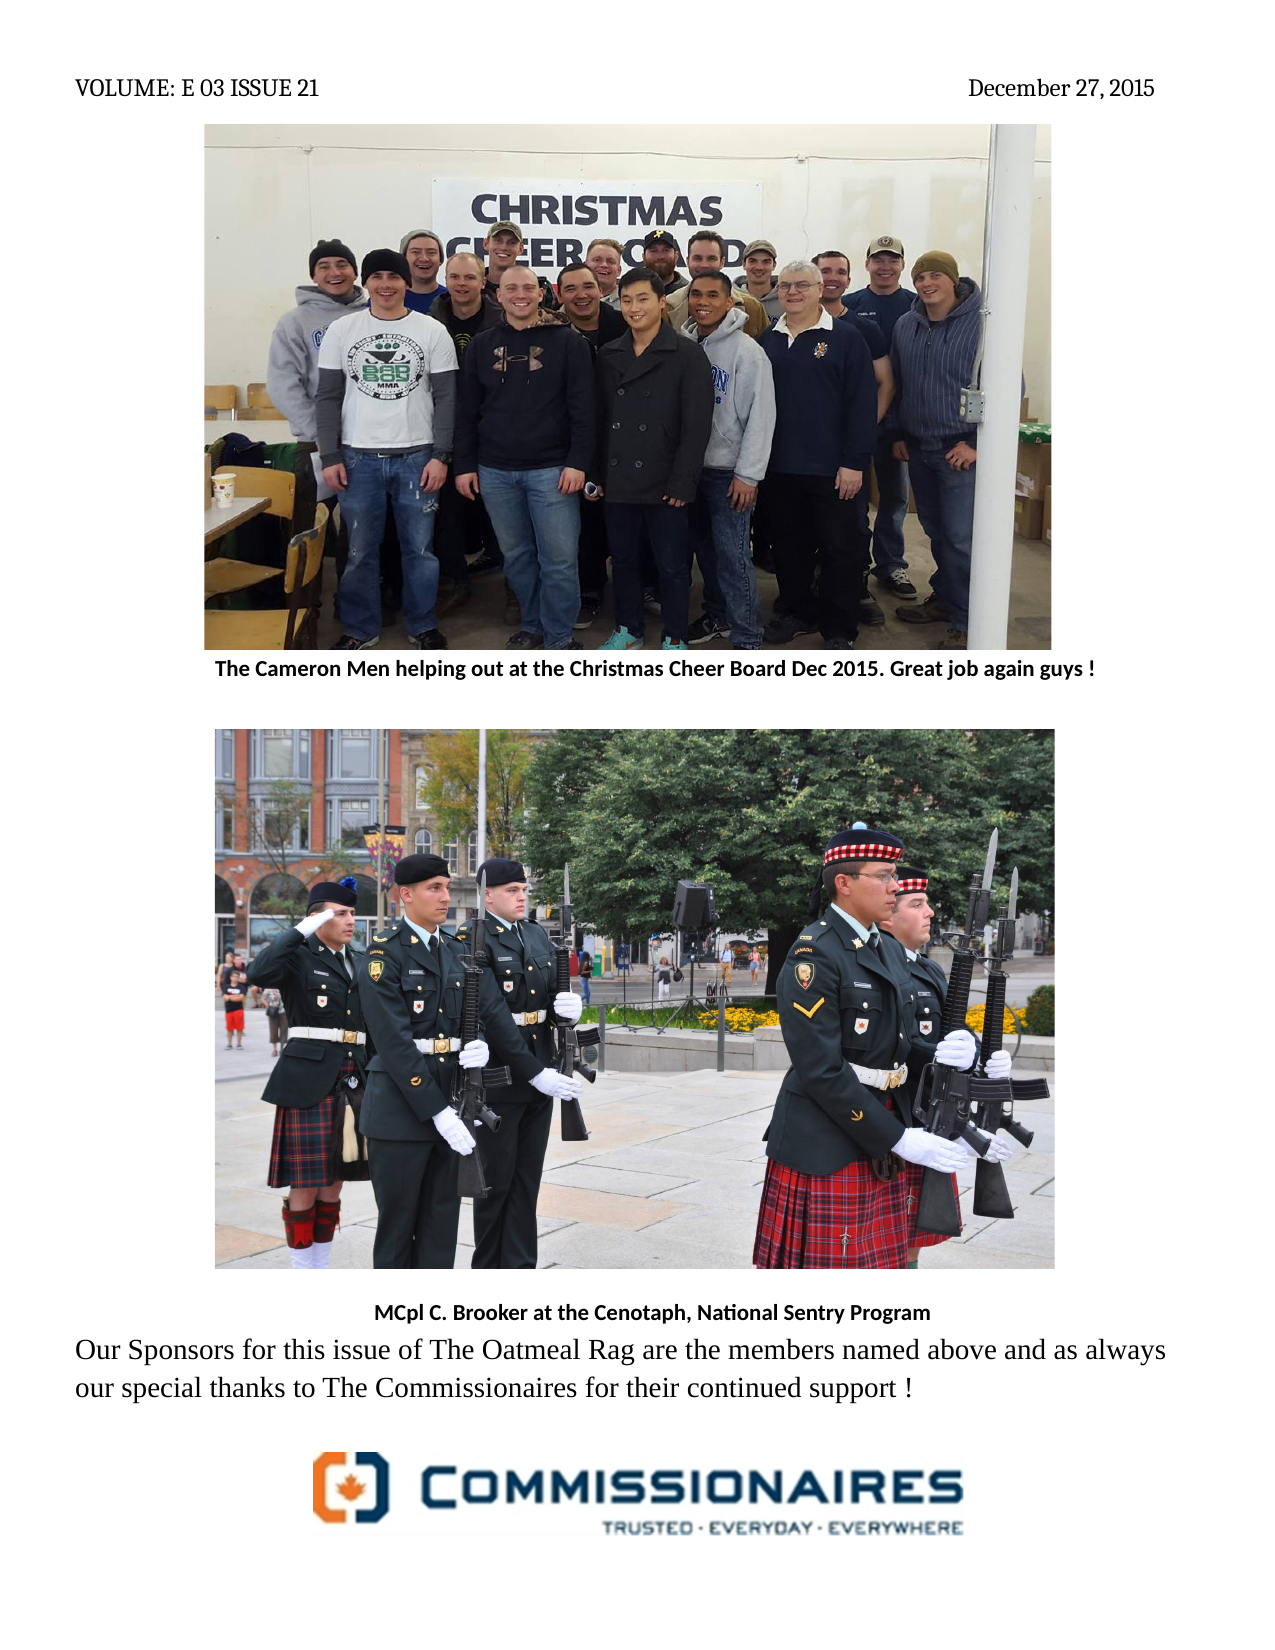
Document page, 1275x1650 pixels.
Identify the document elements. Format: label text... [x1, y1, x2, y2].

text The Cameron Men helping out at the Christmas Cheer Board Dec 2015. Great job again guys ! [75, 102, 1200, 682]
text MCpl C. Brooker at the Cenotaph, National Sentry Program Our Sponsors for this issue of The Oatmeal Rag are the members named above and as always our special thanks to The Commissionaires for their continued support ! [75, 1293, 1200, 1404]
